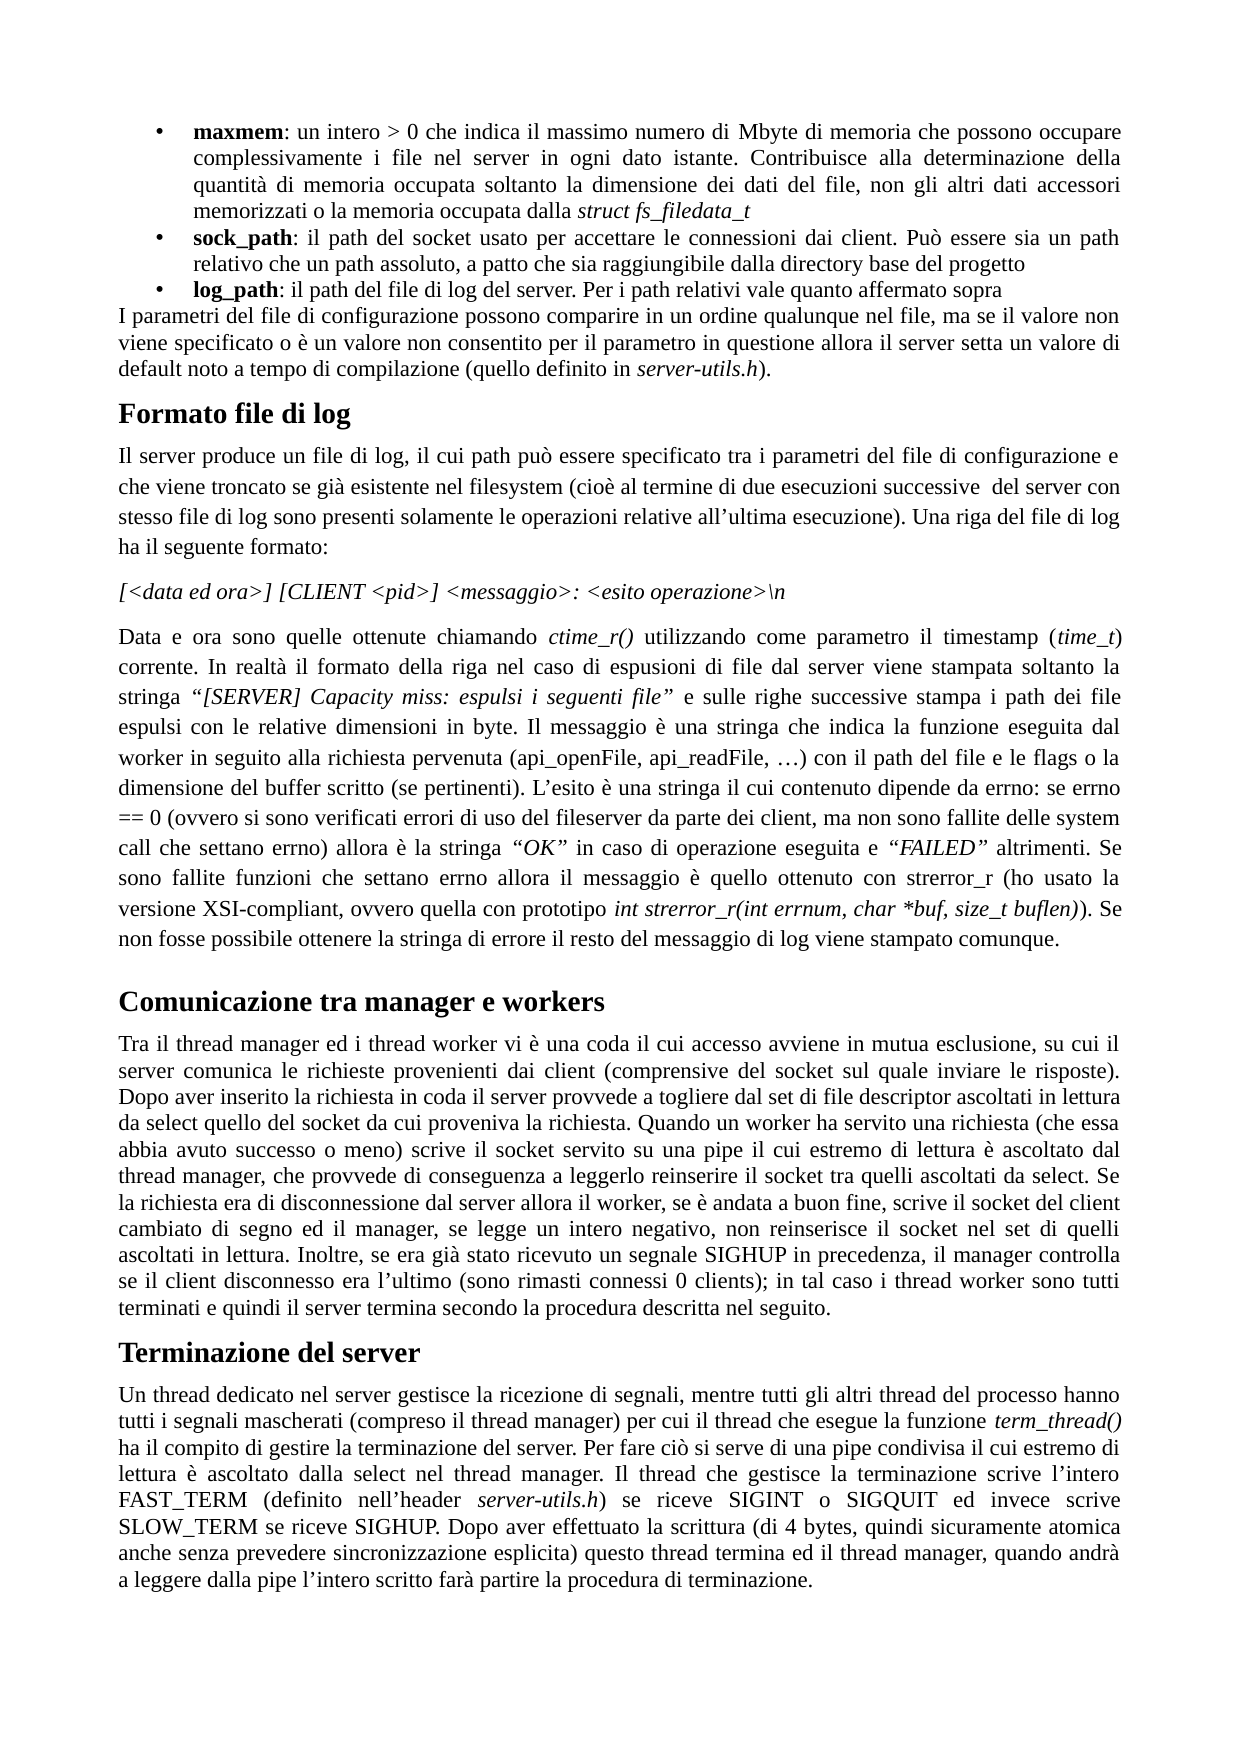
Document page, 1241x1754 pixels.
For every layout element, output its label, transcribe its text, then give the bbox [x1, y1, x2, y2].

text Un thread dedicato nel server gestisce la ricezione di segnali, mentre tutti gli altri thread del processo hanno tutti i segnali mascherati (compreso il thread manager) per cui il thread che esegue la funzione term_thread() ha il compito di gestire la terminazione del server. Per fare ciò si serve di una pipe condivisa il cui estremo di lettura è ascoltato dalla select nel thread manager. Il thread che gestisce la terminazione scrive l’intero FAST_TERM (definito nell’header server-utils.h) se riceve SIGINT o SIGQUIT ed invece scrive SLOW_TERM se riceve SIGHUP. Dopo aver effettuato la scrittura (di 4 bytes, quindi sicuramente atomica anche senza prevedere sincronizzazione esplicita) questo thread termina ed il thread manager, quando andrà a leggere dalla pipe l’intero scritto farà partire la procedura di terminazione. [118, 1381, 1122, 1592]
list maxmem: un intero > 0 che indica il massimo numero di Mbyte di memoria che possono occupare complessivamente i file nel server in ogni dato istante. Contribuisce alla determinazione della quantità di memoria occupata soltanto la dimensione dei dati del file, non gli altri dati accessori memorizzati o la memoria occupata dalla struct fs_filedata_t [156, 118, 1122, 223]
subtitle Comunicazione tra manager e workers [118, 984, 1122, 1018]
text [<data ed ora>] [CLIENT <pid>] <messaggio>: <esito operazione>\n [118, 578, 1122, 604]
subtitle Terminazione del server [118, 1335, 1122, 1369]
list log_path: il path del file di log del server. Per i path relativi vale quanto affermato sopra [156, 276, 1122, 303]
text Data e ora sono quelle ottenute chiamando ctime_r() utilizzando come parametro il timestamp (time_t) corrente. In realtà il formato della riga nel caso di espusioni di file dal server viene stampata soltanto la stringa “[SERVER] Capacity miss: espulsi i seguenti file” e sulle righe successive stampa i path dei file espulsi con le relative dimensioni in byte. Il messaggio è una stringa che indica la funzione eseguita dal worker in seguito alla richiesta pervenuta (api_openFile, api_readFile, …) con il path del file e le flags o la dimensione del buffer scritto (se pertinenti). L’esito è una stringa il cui contenuto dipende da errno: se errno == 0 (ovvero si sono verificati errori di uso del fileserver da parte dei client, ma non sono fallite delle system call che settano errno) allora è la stringa “OK” in caso di operazione eseguita e “FAILED” altrimenti. Se sono fallite funzioni che settano errno allora il messaggio è quello ottenuto con strerror_r (ho usato la versione XSI-compliant, ovvero quella con prototipo int strerror_r(int errnum, char *buf, size_t buflen)). Se non fosse possibile ottenere la stringa di errore il resto del messaggio di log viene stampato comunque. [118, 623, 1122, 951]
subtitle Formato file di log [118, 396, 1122, 430]
text Tra il thread manager ed i thread worker vi è una coda il cui accesso avviene in mutua esclusione, su cui il server comunica le richieste provenienti dai client (comprensive del socket sul quale inviare le risposte). Dopo aver inserito la richiesta in coda il server provvede a togliere dal set di file descriptor ascoltati in lettura da select quello del socket da cui proveniva la richiesta. Quando un worker ha servito una richiesta (che essa abbia avuto successo o meno) scrive il socket servito su una pipe il cui estremo di lettura è ascoltato dal thread manager, che provvede di conseguenza a leggerlo reinserire il socket tra quelli ascoltati da select. Se la richiesta era di disconnessione dal server allora il worker, se è andata a buon fine, scrive il socket del client cambiato di segno ed il manager, se legge un intero negativo, non reinserisce il socket nel set di quelli ascoltati in lettura. Inoltre, se era già stato ricevuto un segnale SIGHUP in precedenza, il manager controlla se il client disconnesso era l’ultimo (sono rimasti connessi 0 clients); in tal caso i thread worker sono tutti terminati e quindi il server termina secondo la procedura descritta nel seguito. [118, 1030, 1122, 1320]
list sock_path: il path del socket usato per accettare le connessioni dai client. Può essere sia un path relativo che un path assoluto, a patto che sia raggiungibile dalla directory base del progetto [156, 223, 1122, 276]
text Il server produce un file di log, il cui path può essere specificato tra i parametri del file di configurazione e che viene troncato se già esistente nel filesystem (cioè al termine di due esecuzioni successive del server con stesso file di log sono presenti solamente le operazioni relative all’ultima esecuzione). Una riga del file di log ha il seguente formato: [118, 442, 1122, 559]
text I parametri del file di configurazione possono comparire in un ordine qualunque nel file, ma se il valore non viene specificato o è un valore non consentito per il parametro in questione allora il server setta un valore di default noto a tempo di compilazione (quello definito in server-utils.h). [118, 303, 1122, 382]
